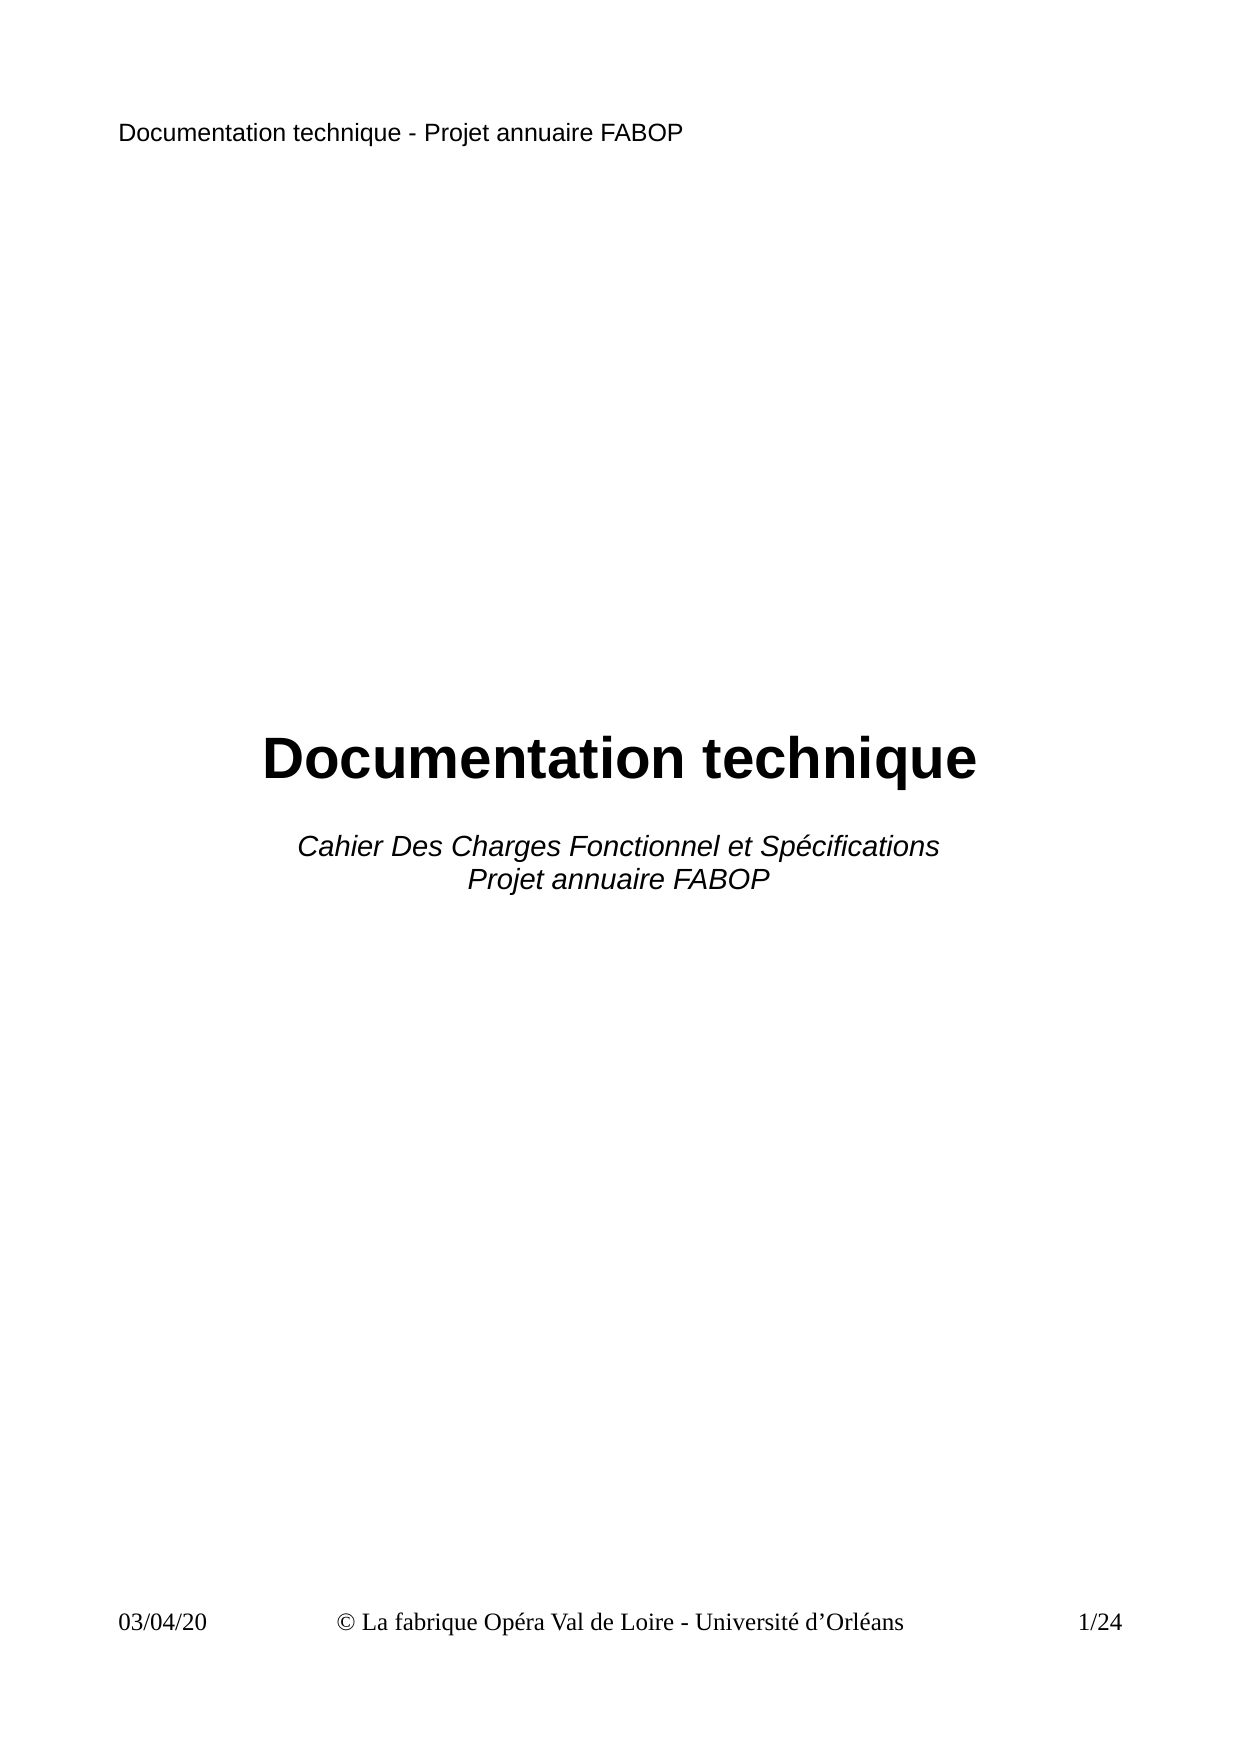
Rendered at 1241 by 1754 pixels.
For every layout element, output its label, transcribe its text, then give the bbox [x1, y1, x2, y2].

subtitle Cahier Des Charges Fonctionnel et Spécifications Projet annuaire FABOP [118, 829, 1122, 896]
title Documentation technique [118, 724, 1122, 791]
